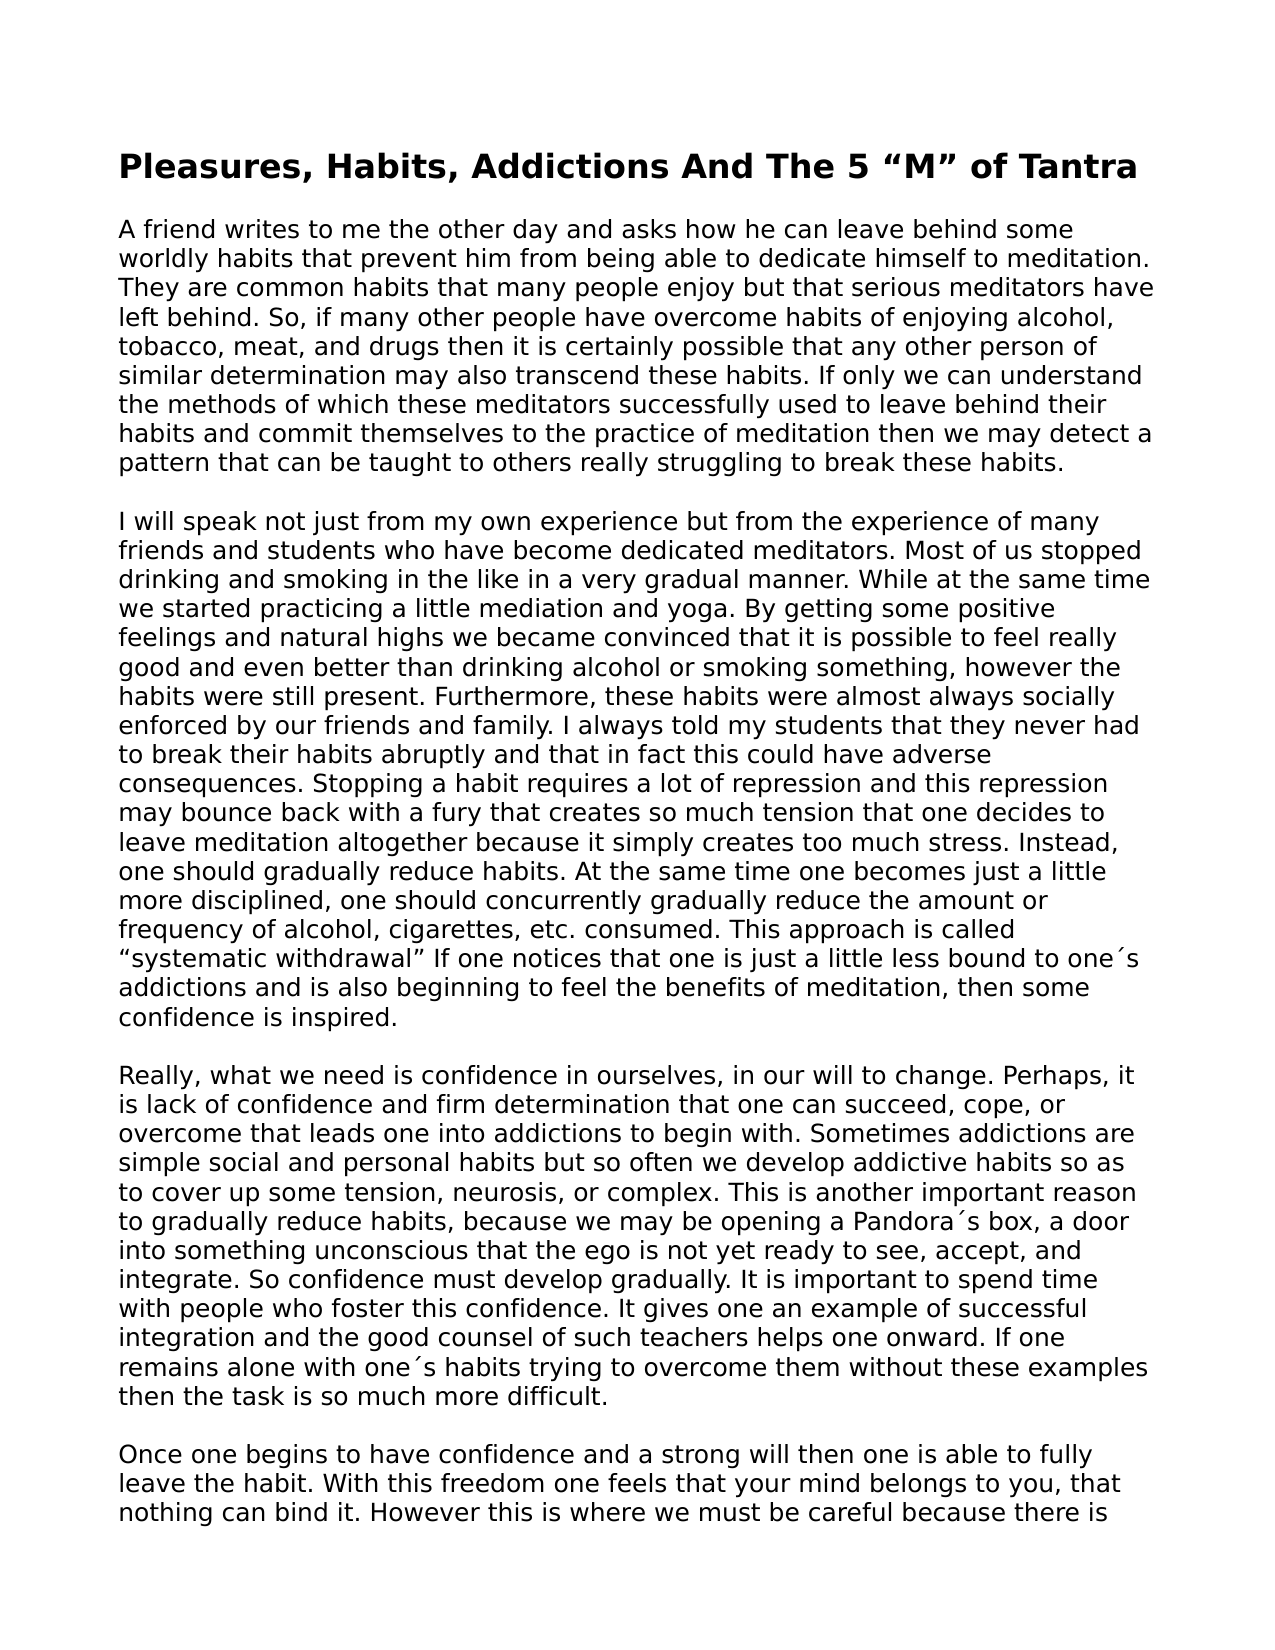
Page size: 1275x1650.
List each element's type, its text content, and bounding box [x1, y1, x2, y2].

text Pleasures, Habits, Addictions And The 5 “M” of Tantra A friend writes to me the other day and asks how he can leave behind some worldly habits that prevent him from being able to dedicate himself to meditation. They are common habits that many people enjoy but that serious meditators have left behind. So, if many other people have overcome habits of enjoying alcohol, tobacco, meat, and drugs then it is certainly possible that any other person of similar determination may also transcend these habits. If only we can understand the methods of which these meditators successfully used to leave behind their habits and commit themselves to the practice of meditation then we may detect a pattern that can be taught to others really struggling to break these habits. I will speak not just from my own experience but from the experience of many friends and students who have become dedicated meditators. Most of us stopped drinking and smoking in the like in a very gradual manner. While at the same time we started practicing a little mediation and yoga. By getting some positive feelings and natural highs we became convinced that it is possible to feel really good and even better than drinking alcohol or smoking something, however the habits were still present. Furthermore, these habits were almost always socially enforced by our friends and family. I always told my students that they never had to break their habits abruptly and that in fact this could have adverse consequences. Stopping a habit requires a lot of repression and this repression may bounce back with a fury that creates so much tension that one decides to leave meditation altogether because it simply creates too much stress. Instead, one should gradually reduce habits. At the same time one becomes just a little more disciplined, one should concurrently gradually reduce the amount or frequency of alcohol, cigarettes, etc. consumed. This approach is called “systematic withdrawal” If one notices that one is just a little less bound to one´s addictions and is also beginning to feel the benefits of meditation, then some confidence is inspired. Really, what we need is confidence in ourselves, in our will to change. Perhaps, it is lack of confidence and firm determination that one can succeed, cope, or overcome that leads one into addictions to begin with. Sometimes addictions are simple social and personal habits but so often we develop addictive habits so as to cover up some tension, neurosis, or complex. This is another important reason to gradually reduce habits, because we may be opening a Pandora´s box, a door into something unconscious that the ego is not yet ready to see, accept, and integrate. So confidence must develop gradually. It is important to spend time with people who foster this confidence. It gives one an example of successful integration and the good counsel of such teachers helps one onward. If one remains alone with one´s habits trying to overcome them without these examples then the task is so much more difficult. Once one begins to have confidence and a strong will then one is able to fully leave the habit. With this freedom one feels that your mind belongs to you, that nothing can bind it. However this is where we must be careful because there is [118, 147, 1157, 1528]
